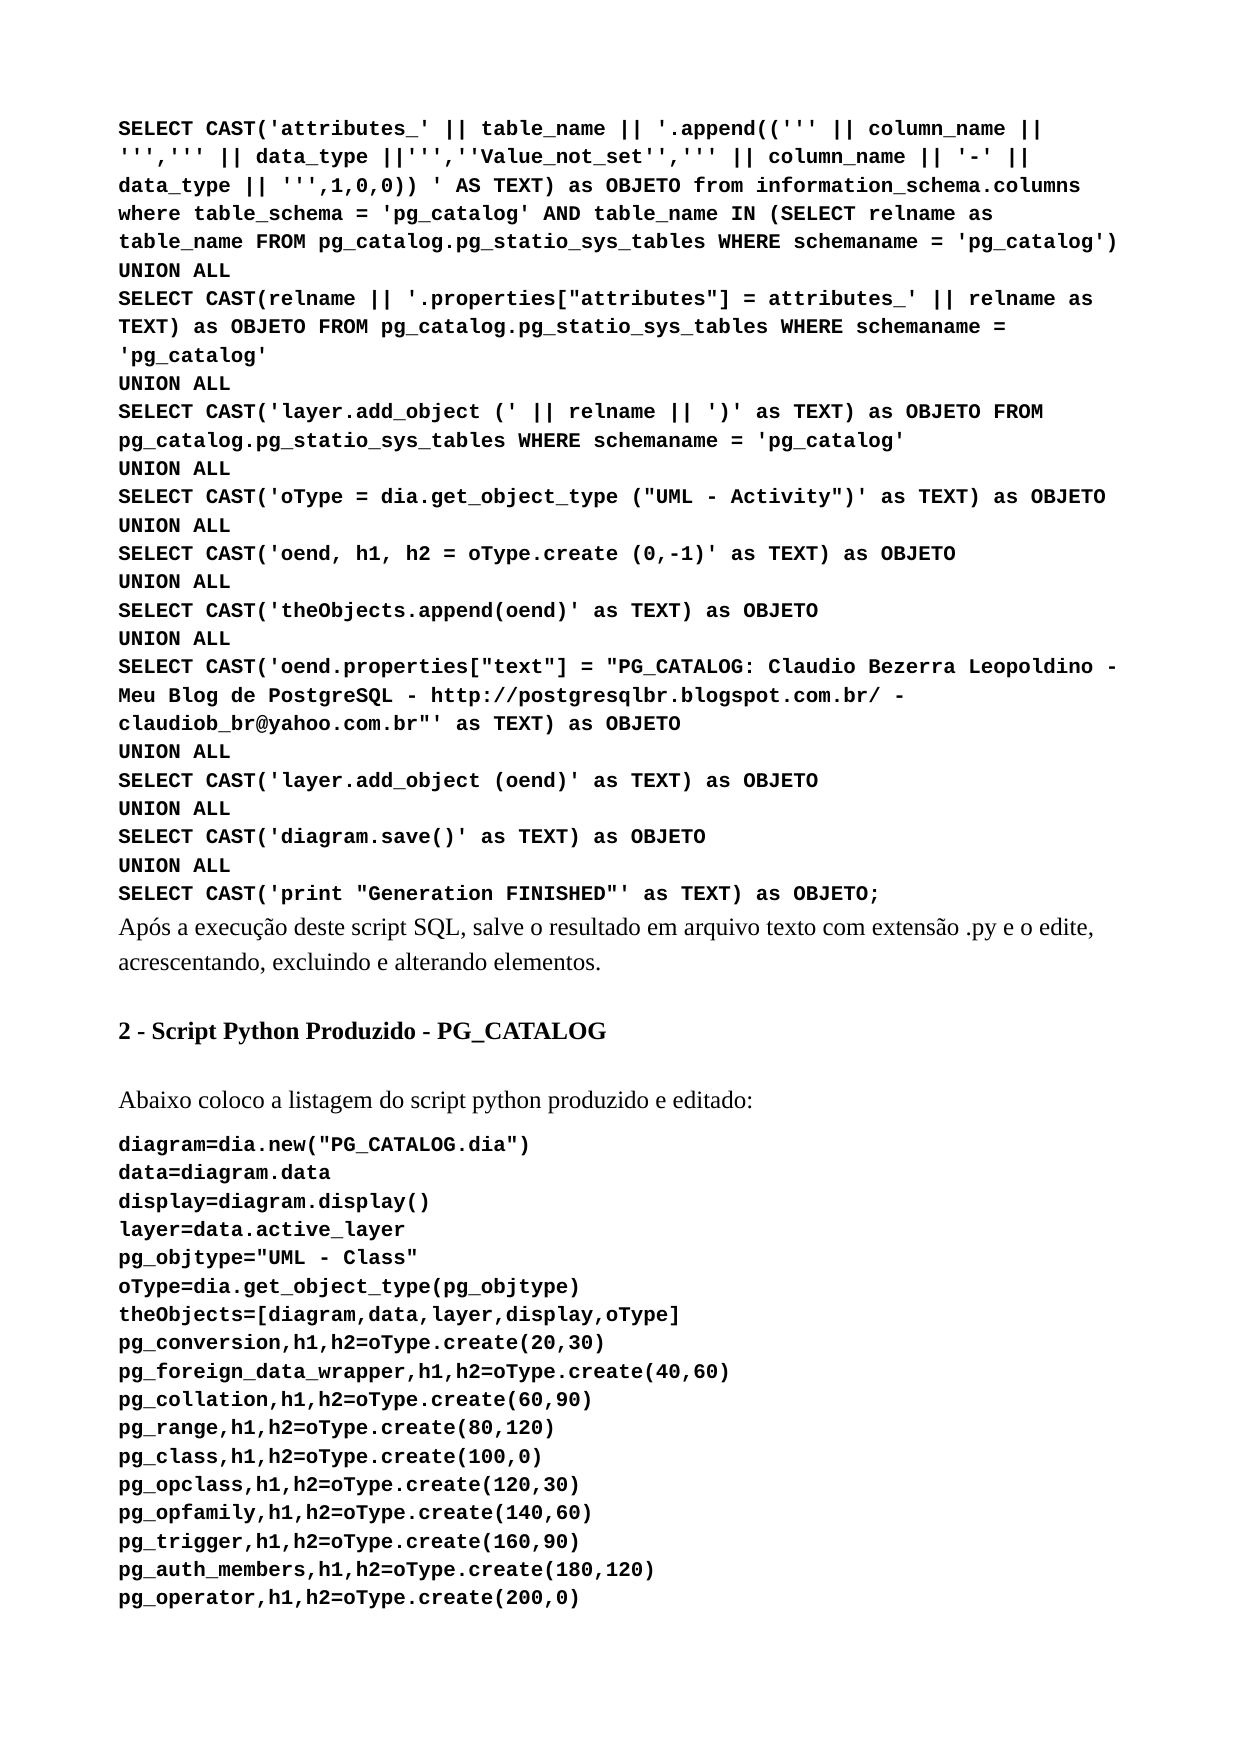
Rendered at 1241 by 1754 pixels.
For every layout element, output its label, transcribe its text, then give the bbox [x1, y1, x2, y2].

text SELECT CAST('attributes_' || table_name || '.append((''' || column_name || ''',''' || data_type ||''',''Value_not_set'',''' || column_name || '-' || data_type || ''',1,0,0)) ' AS TEXT) as OBJETO from information_schema.columns where table_schema = 'pg_catalog' AND table_name IN (SELECT relname as table_name FROM pg_catalog.pg_statio_sys_tables WHERE schemaname = 'pg_catalog') UNION ALL SELECT CAST(relname || '.properties["attributes"] = attributes_' || relname as TEXT) as OBJETO FROM pg_catalog.pg_statio_sys_tables WHERE schemaname = 'pg_catalog' UNION ALL SELECT CAST('layer.add_object (' || relname || ')' as TEXT) as OBJETO FROM pg_catalog.pg_statio_sys_tables WHERE schemaname = 'pg_catalog' UNION ALL SELECT CAST('oType = dia.get_object_type ("UML - Activity")' as TEXT) as OBJETO UNION ALL SELECT CAST('oend, h1, h2 = oType.create (0,-1)' as TEXT) as OBJETO UNION ALL SELECT CAST('theObjects.append(oend)' as TEXT) as OBJETO UNION ALL SELECT CAST('oend.properties["text"] = "PG_CATALOG: Claudio Bezerra Leopoldino - Meu Blog de PostgreSQL - http://postgresqlbr.blogspot.com.br/ - claudiob_br@yahoo.com.br"' as TEXT) as OBJETO UNION ALL SELECT CAST('layer.add_object (oend)' as TEXT) as OBJETO UNION ALL SELECT CAST('diagram.save()' as TEXT) as OBJETO UNION ALL SELECT CAST('print "Generation FINISHED"' as TEXT) as OBJETO; Após a execução deste script SQL, salve o resultado em arquivo texto com extensão .py e o edite, acrescentando, excluindo e alterando elementos. 2 - Script Python Produzido - PG_CATALOG Abaixo coloco a listagem do script python produzido e editado: [118, 118, 1122, 1114]
